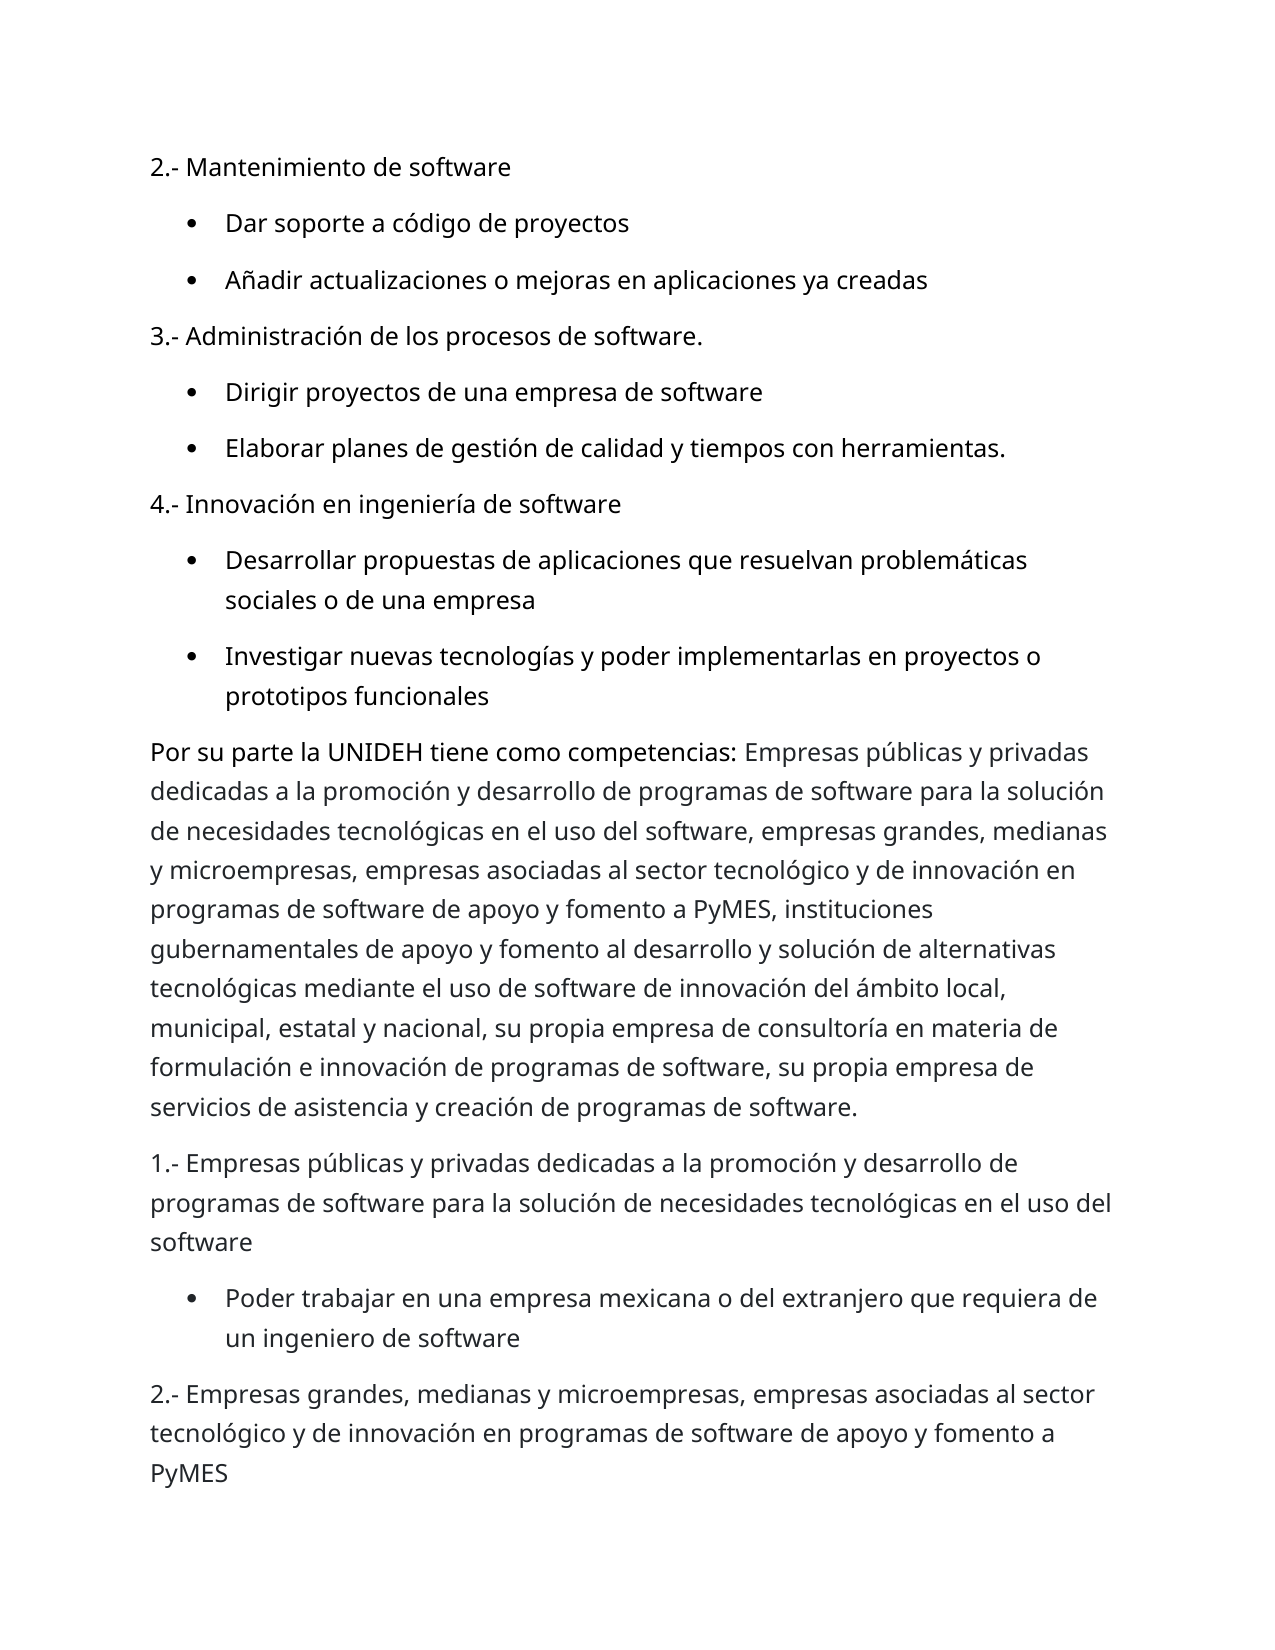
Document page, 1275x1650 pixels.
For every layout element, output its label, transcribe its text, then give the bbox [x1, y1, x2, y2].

text 2.- Empresas grandes, medianas y microempresas, empresas asociadas al sector tecnológico y de innovación en programas de software de apoyo y fomento a PyMES [150, 1376, 1125, 1489]
list Investigar nuevas tecnologías y poder implementarlas en proyectos o prototipos funcionales [187, 639, 1125, 712]
list Desarrollar propuestas de aplicaciones que resuelvan problemáticas sociales o de una empresa [187, 543, 1125, 617]
list Dirigir proyectos de una empresa de software [187, 374, 1125, 409]
text Por su parte la UNIDEH tiene como competencias: Empresas públicas y privadas dedicadas a la promoción y desarrollo de programas de software para la solución de necesidades tecnológicas en el uso del software, empresas grandes, medianas y microempresas, empresas asociadas al sector tecnológico y de innovación en programas de software de apoyo y fomento a PyMES, instituciones gubernamentales de apoyo y fomento al desarrollo y solución de alternativas tecnológicas mediante el uso de software de innovación del ámbito local, municipal, estatal y nacional, su propia empresa de consultoría en materia de formulación e innovación de programas de software, su propia empresa de servicios de asistencia y creación de programas de software. [150, 734, 1125, 1124]
text 1.- Empresas públicas y privadas dedicadas a la promoción y desarrollo de programas de software para la solución de necesidades tecnológicas en el uso del software [150, 1146, 1125, 1259]
text 3.- Administración de los procesos de software. [150, 318, 1125, 352]
list Dar soporte a código de proyectos [187, 206, 1125, 240]
text 2.- Mantenimiento de software [150, 150, 1125, 184]
list Añadir actualizaciones o mejoras en aplicaciones ya creadas [187, 262, 1125, 296]
list Elaborar planes de gestión de calidad y tiempos con herramientas. [187, 431, 1125, 465]
list Poder trabajar en una empresa mexicana o del extranjero que requiera de un ingeniero de software [187, 1281, 1125, 1354]
text 4.- Innovación en ingeniería de software [150, 487, 1125, 521]
